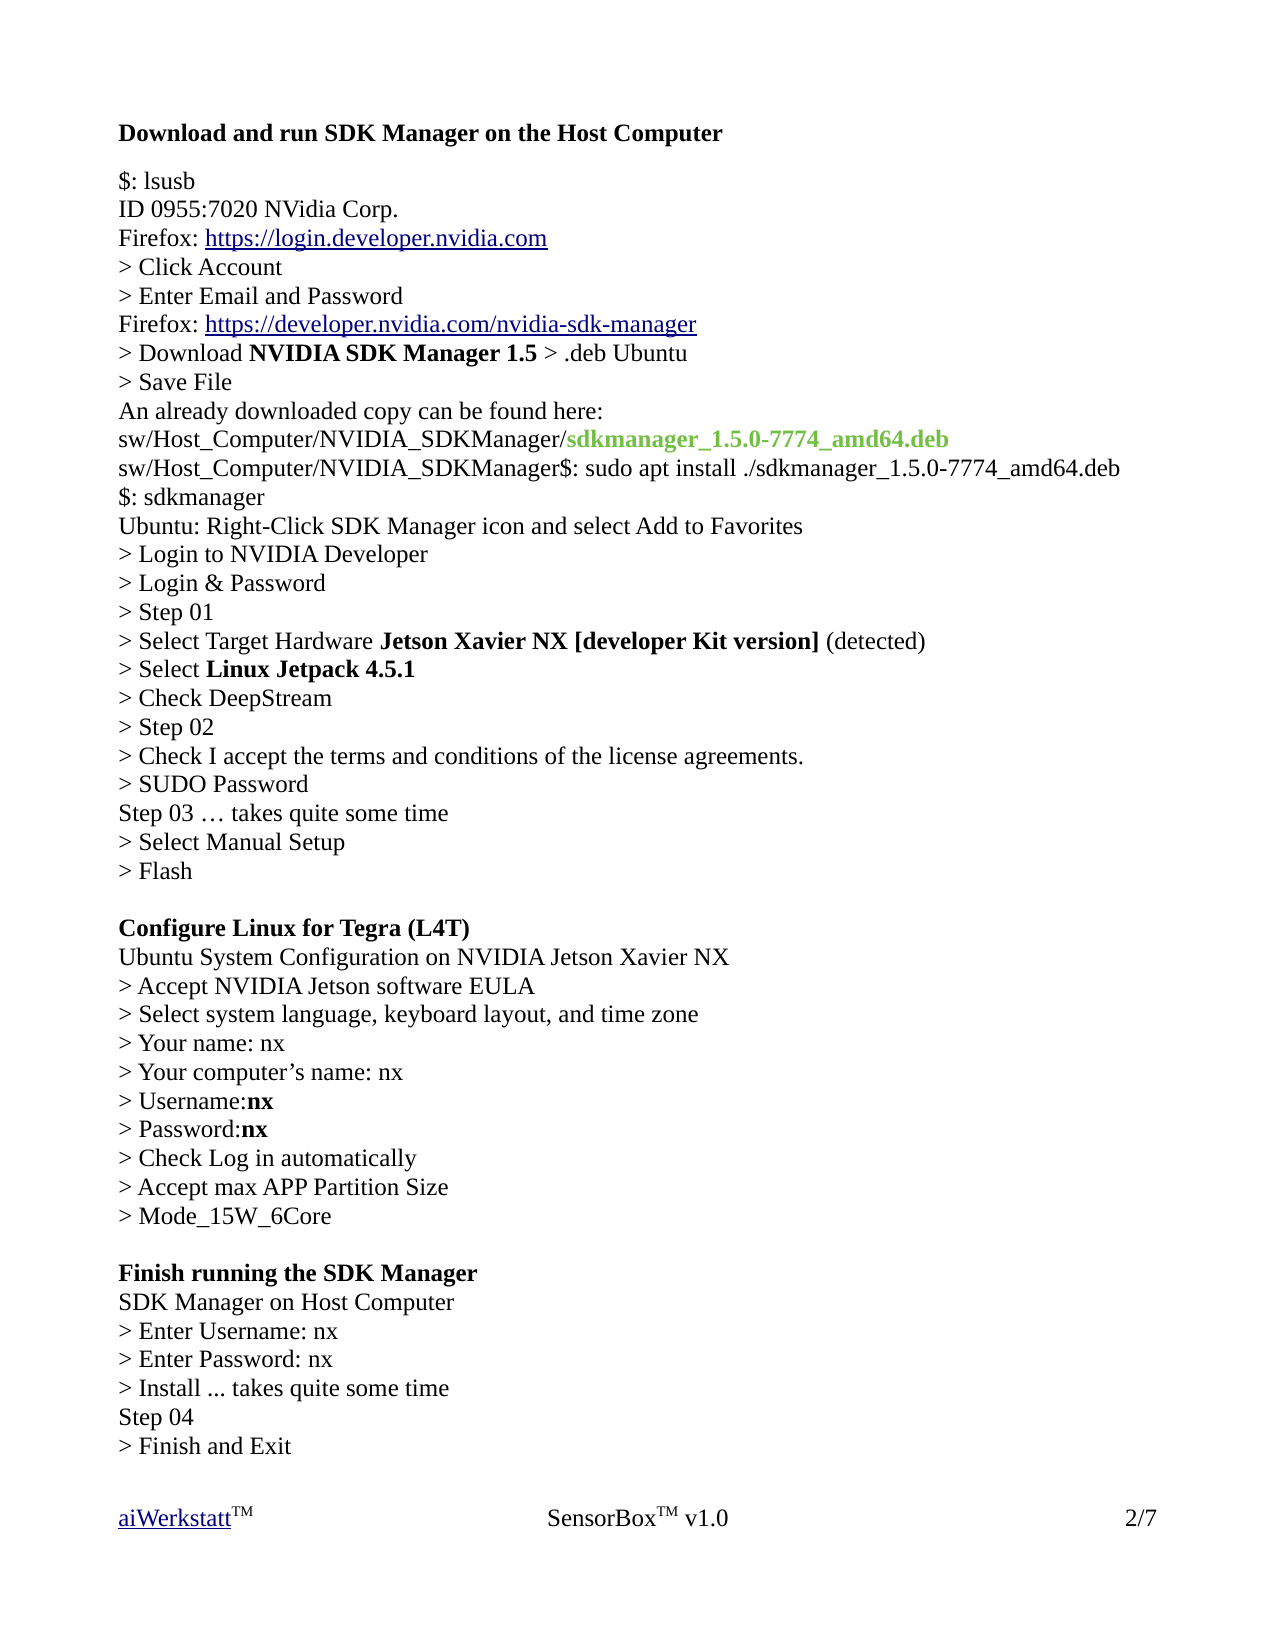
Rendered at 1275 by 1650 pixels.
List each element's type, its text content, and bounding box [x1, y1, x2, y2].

text > Flash [118, 856, 1157, 884]
text > Click Account [118, 252, 1157, 281]
text Firefox: https://developer.nvidia.com/nvidia-sdk-manager [118, 309, 1157, 338]
text Ubuntu System Configuration on NVIDIA Jetson Xavier NX [118, 942, 1157, 971]
text > Enter Username: nx [118, 1316, 1157, 1344]
text Ubuntu: Right-Click SDK Manager icon and select Add to Favorites [118, 511, 1157, 539]
text > Download NVIDIA SDK Manager 1.5 > .deb Ubuntu [118, 338, 1157, 367]
text ID 0955:7020 NVidia Corp. [118, 194, 1157, 223]
text > Password:nx [118, 1114, 1157, 1143]
text > Select Linux Jetpack 4.5.1 [118, 654, 1157, 683]
text Finish running the SDK Manager [118, 1258, 1157, 1287]
text > Select Target Hardware Jetson Xavier NX [developer Kit version] (detected) [118, 626, 1157, 654]
text > Enter Email and Password [118, 281, 1157, 309]
text An already downloaded copy can be found here: [118, 396, 1157, 424]
text > Step 01 [118, 597, 1157, 626]
text > Username:nx [118, 1086, 1157, 1114]
text > Accept max APP Partition Size [118, 1172, 1157, 1201]
text > Mode_15W_6Core [118, 1201, 1157, 1229]
text $: lsusb [118, 166, 1157, 194]
text Firefox: https://login.developer.nvidia.com [118, 223, 1157, 252]
text > Step 02 [118, 712, 1157, 741]
text > Check I accept the terms and conditions of the license agreements. [118, 741, 1157, 769]
text > Finish and Exit [118, 1431, 1157, 1459]
text > Enter Password: nx [118, 1344, 1157, 1373]
text Step 04 [118, 1402, 1157, 1431]
text > Your name: nx [118, 1028, 1157, 1057]
text Step 03 … takes quite some time [118, 798, 1157, 827]
text Download and run SDK Manager on the Host Computer [118, 118, 1157, 147]
text SDK Manager on Host Computer [118, 1287, 1157, 1316]
text > Your computer’s name: nx [118, 1057, 1157, 1086]
text > Accept NVIDIA Jetson software EULA [118, 971, 1157, 999]
text > SUDO Password [118, 769, 1157, 798]
text > Install ... takes quite some time [118, 1373, 1157, 1402]
text sw/Host_Computer/NVIDIA_SDKManager$: sudo apt install ./sdkmanager_1.5.0-7774_amd64.deb [118, 453, 1157, 482]
text Configure Linux for Tegra (L4T) [118, 913, 1157, 942]
text > Check Log in automatically [118, 1143, 1157, 1172]
text > Select Manual Setup [118, 827, 1157, 856]
text > Login & Password [118, 568, 1157, 597]
text > Select system language, keyboard layout, and time zone [118, 999, 1157, 1028]
text $: sdkmanager [118, 482, 1157, 511]
text > Check DeepStream [118, 683, 1157, 712]
text sw/Host_Computer/NVIDIA_SDKManager/sdkmanager_1.5.0-7774_amd64.deb [118, 424, 1157, 453]
text > Save File [118, 367, 1157, 396]
text > Login to NVIDIA Developer [118, 539, 1157, 568]
